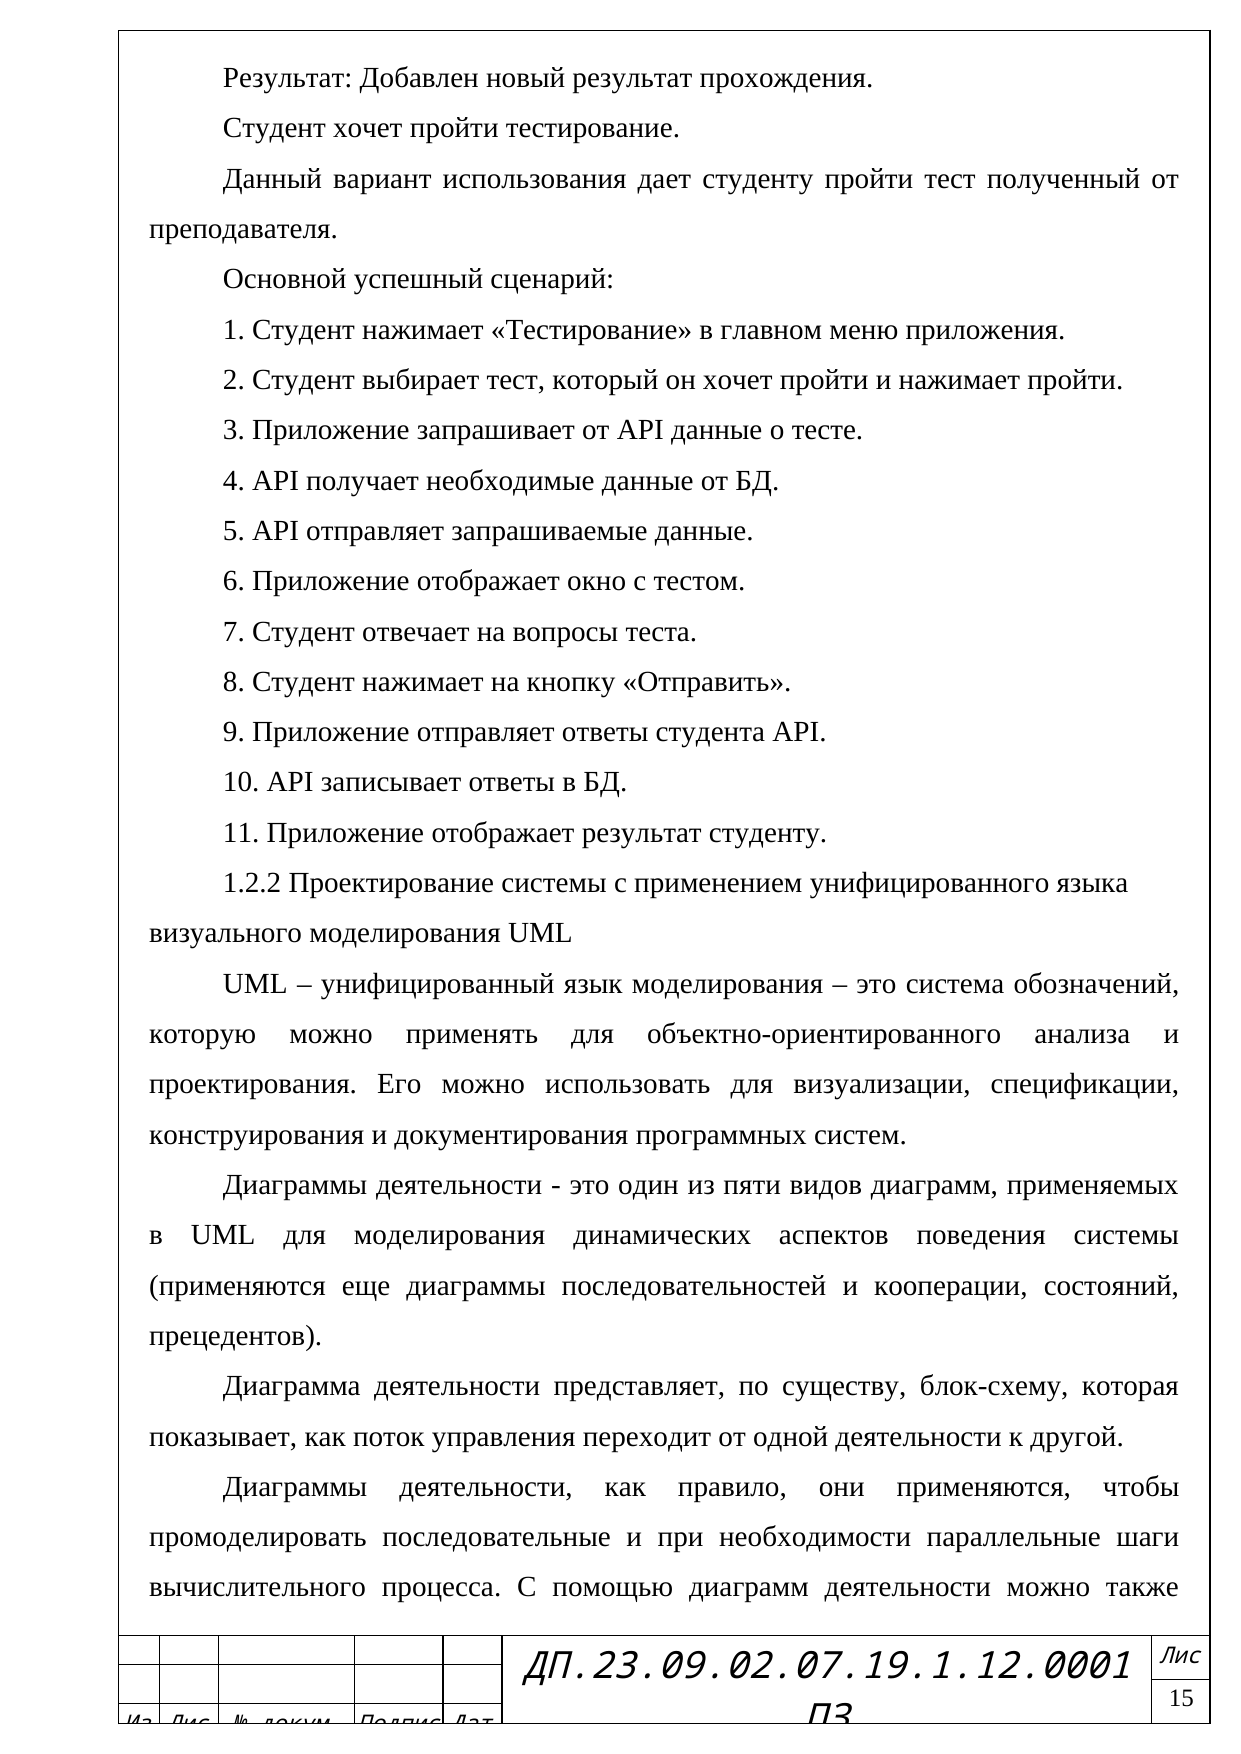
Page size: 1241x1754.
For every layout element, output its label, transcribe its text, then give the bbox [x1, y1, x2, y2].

text UML – унифицированный язык моделирования – это система обозначений, которую можно применять для объектно-ориентированного анализа и проектирования. Его можно использовать для визуализации, спецификации, конструирования и документирования программных систем. [149, 966, 1180, 1150]
text Данный вариант использования дает студенту пройти тест полученный от преподавателя. [149, 161, 1180, 245]
list Студент нажимает на кнопку «Отправить». [149, 664, 1180, 697]
list API отправляет запрашиваемые данные. [149, 513, 1180, 547]
list Приложение отображает результат студенту. [149, 815, 1180, 848]
list Студент отвечает на вопросы теста. [149, 614, 1180, 647]
text Диаграммы деятельности, как правило, они применяются, чтобы промоделировать последовательные и при необходимости параллельные шаги вычислительного процесса. С помощью диаграмм деятельности можно также [149, 1469, 1180, 1603]
list Приложение запрашивает от API данные о тесте. [149, 412, 1180, 446]
text Студент хочет пройти тестирование. [149, 111, 1180, 144]
subtitle 1.2.2 Проектирование системы с применением унифицированного языка визуального моделирования UML [149, 865, 1180, 949]
list Приложение отображает окно с тестом. [149, 563, 1180, 597]
list Студент нажимает «Тестирование» в главном меню приложения. [149, 312, 1180, 345]
list Студент выбирает тест, который он хочет пройти и нажимает пройти. [149, 362, 1180, 396]
list Приложение отправляет ответы студента API. [149, 714, 1180, 748]
text Результат: Добавлен новый результат прохождения. [149, 60, 1180, 94]
text Диаграммы деятельности - это один из пяти видов диаграмм, применяемых в UML для моделирования динамических аспектов поведения системы (применяются еще диаграммы последовательностей и кооперации, состояний, прецедентов). [149, 1167, 1180, 1352]
text Основной успешный сценарий: [149, 261, 1180, 295]
text Диаграмма деятельности представляет, по существу, блок-схему, которая показывает, как поток управления переходит от одной деятельности к другой. [149, 1368, 1180, 1452]
list API получает необходимые данные от БД. [149, 463, 1180, 496]
list API записывает ответы в БД. [149, 764, 1180, 798]
